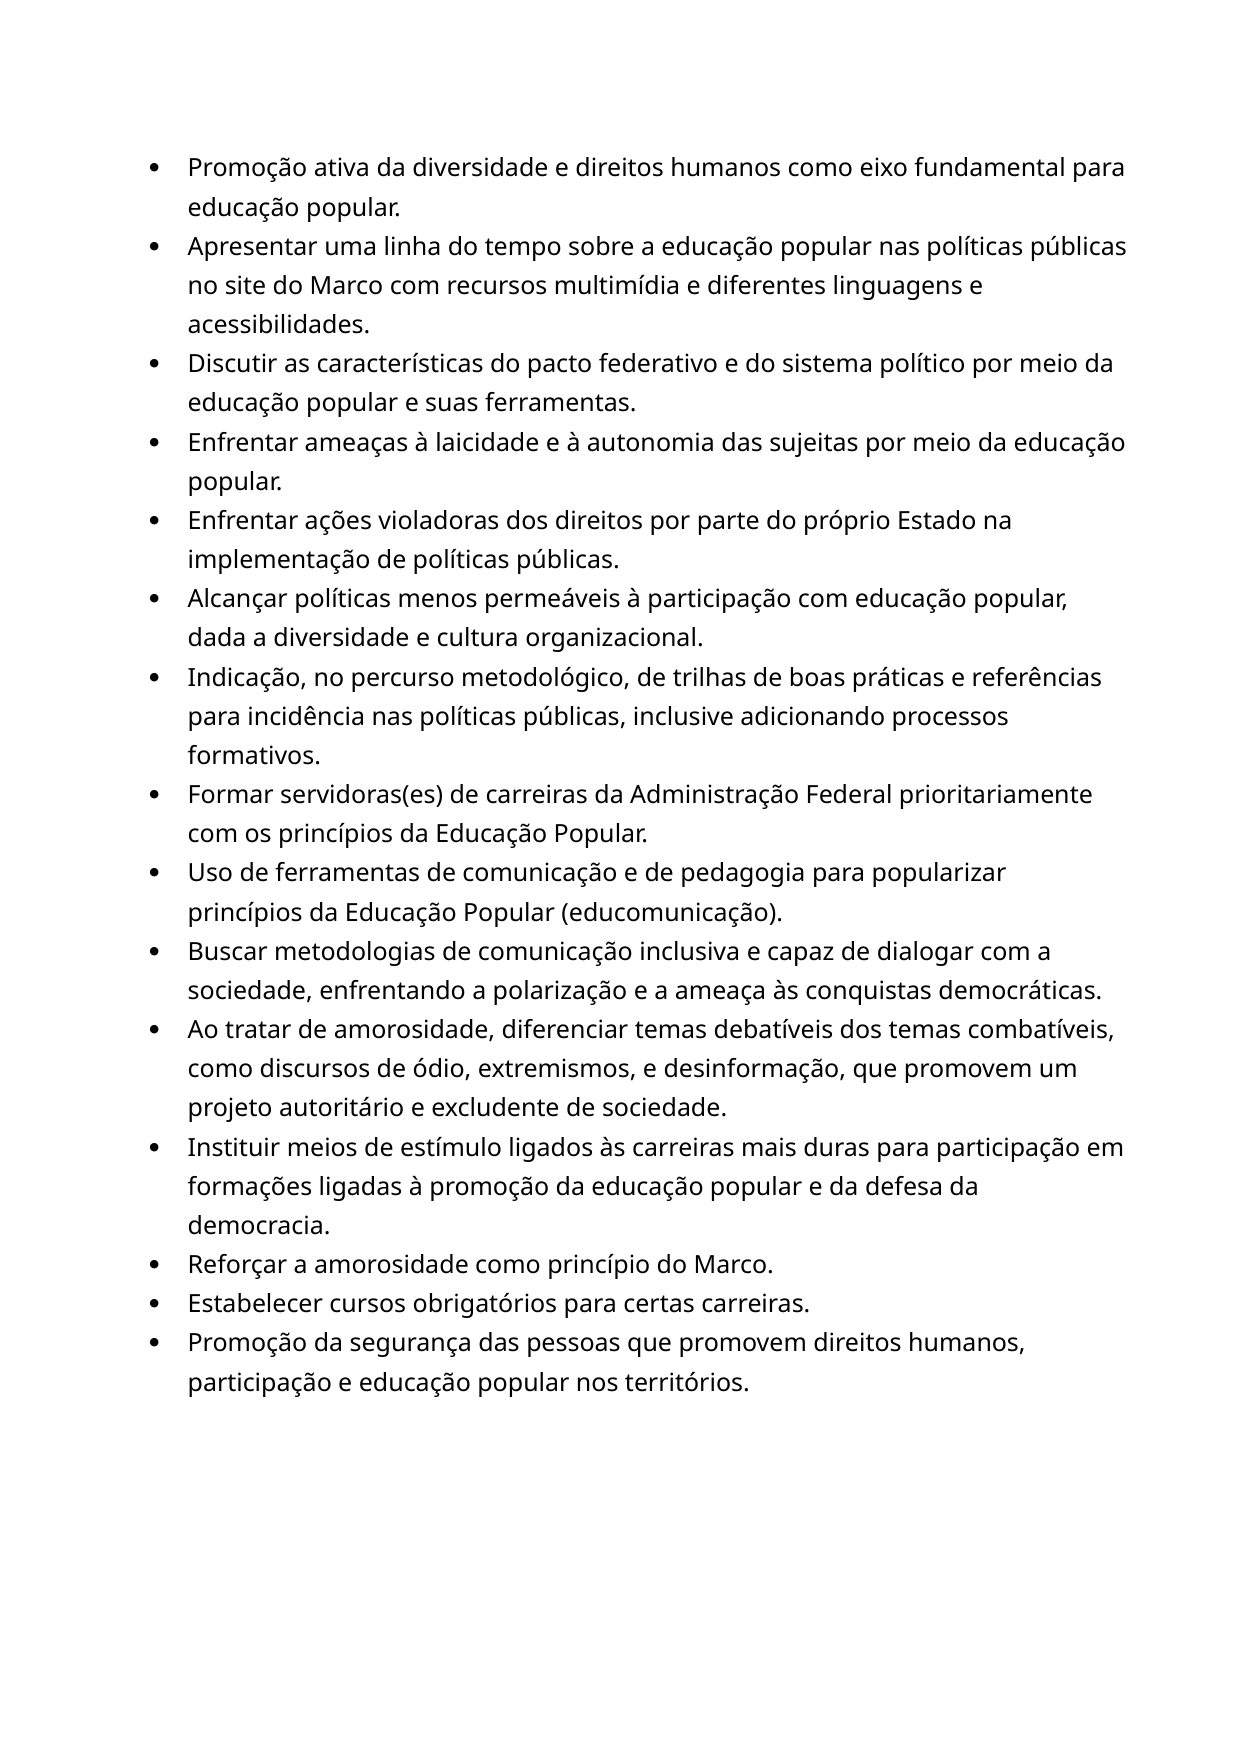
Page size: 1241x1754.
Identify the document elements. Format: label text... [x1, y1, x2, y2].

list Uso de ferramentas de comunicação e de pedagogia para popularizar princípios da Educação Popular (educomunicação). [150, 855, 1128, 928]
list Promoção ativa da diversidade e direitos humanos como eixo fundamental para educação popular. [150, 150, 1128, 223]
list Enfrentar ações violadoras dos direitos por parte do próprio Estado na implementação de políticas públicas. [150, 502, 1128, 576]
list Enfrentar ameaças à laicidade e à autonomia das sujeitas por meio da educação popular. [150, 424, 1128, 497]
list Formar servidoras(es) de carreiras da Administração Federal prioritariamente com os princípios da Educação Popular. [150, 777, 1128, 850]
list Ao tratar de amorosidade, diferenciar temas debatíveis dos temas combatíveis, como discursos de ódio, extremismos, e desinformação, que promovem um projeto autoritário e excludente de sociedade. [150, 1012, 1128, 1124]
list Reforçar a amorosidade como princípio do Marco. [150, 1247, 1128, 1281]
list Buscar metodologias de comunicação inclusiva e capaz de dialogar com a sociedade, enfrentando a polarização e a ameaça às conquistas democráticas. [150, 933, 1128, 1007]
list Instituir meios de estímulo ligados às carreiras mais duras para participação em formações ligadas à promoção da educação popular e da defesa da democracia. [150, 1129, 1128, 1242]
list Estabelecer cursos obrigatórios para certas carreiras. [150, 1286, 1128, 1320]
list Apresentar uma linha do tempo sobre a educação popular nas políticas públicas no site do Marco com recursos multimídia e diferentes linguagens e acessibilidades. [150, 228, 1128, 341]
list Discutir as características do pacto federativo e do sistema político por meio da educação popular e suas ferramentas. [150, 346, 1128, 419]
list Indicação, no percurso metodológico, de trilhas de boas práticas e referências para incidência nas políticas públicas, inclusive adicionando processos formativos. [150, 659, 1128, 772]
list Promoção da segurança das pessoas que promovem direitos humanos, participação e educação popular nos territórios. [150, 1325, 1128, 1398]
list Alcançar políticas menos permeáveis à participação com educação popular, dada a diversidade e cultura organizacional. [150, 581, 1128, 654]
